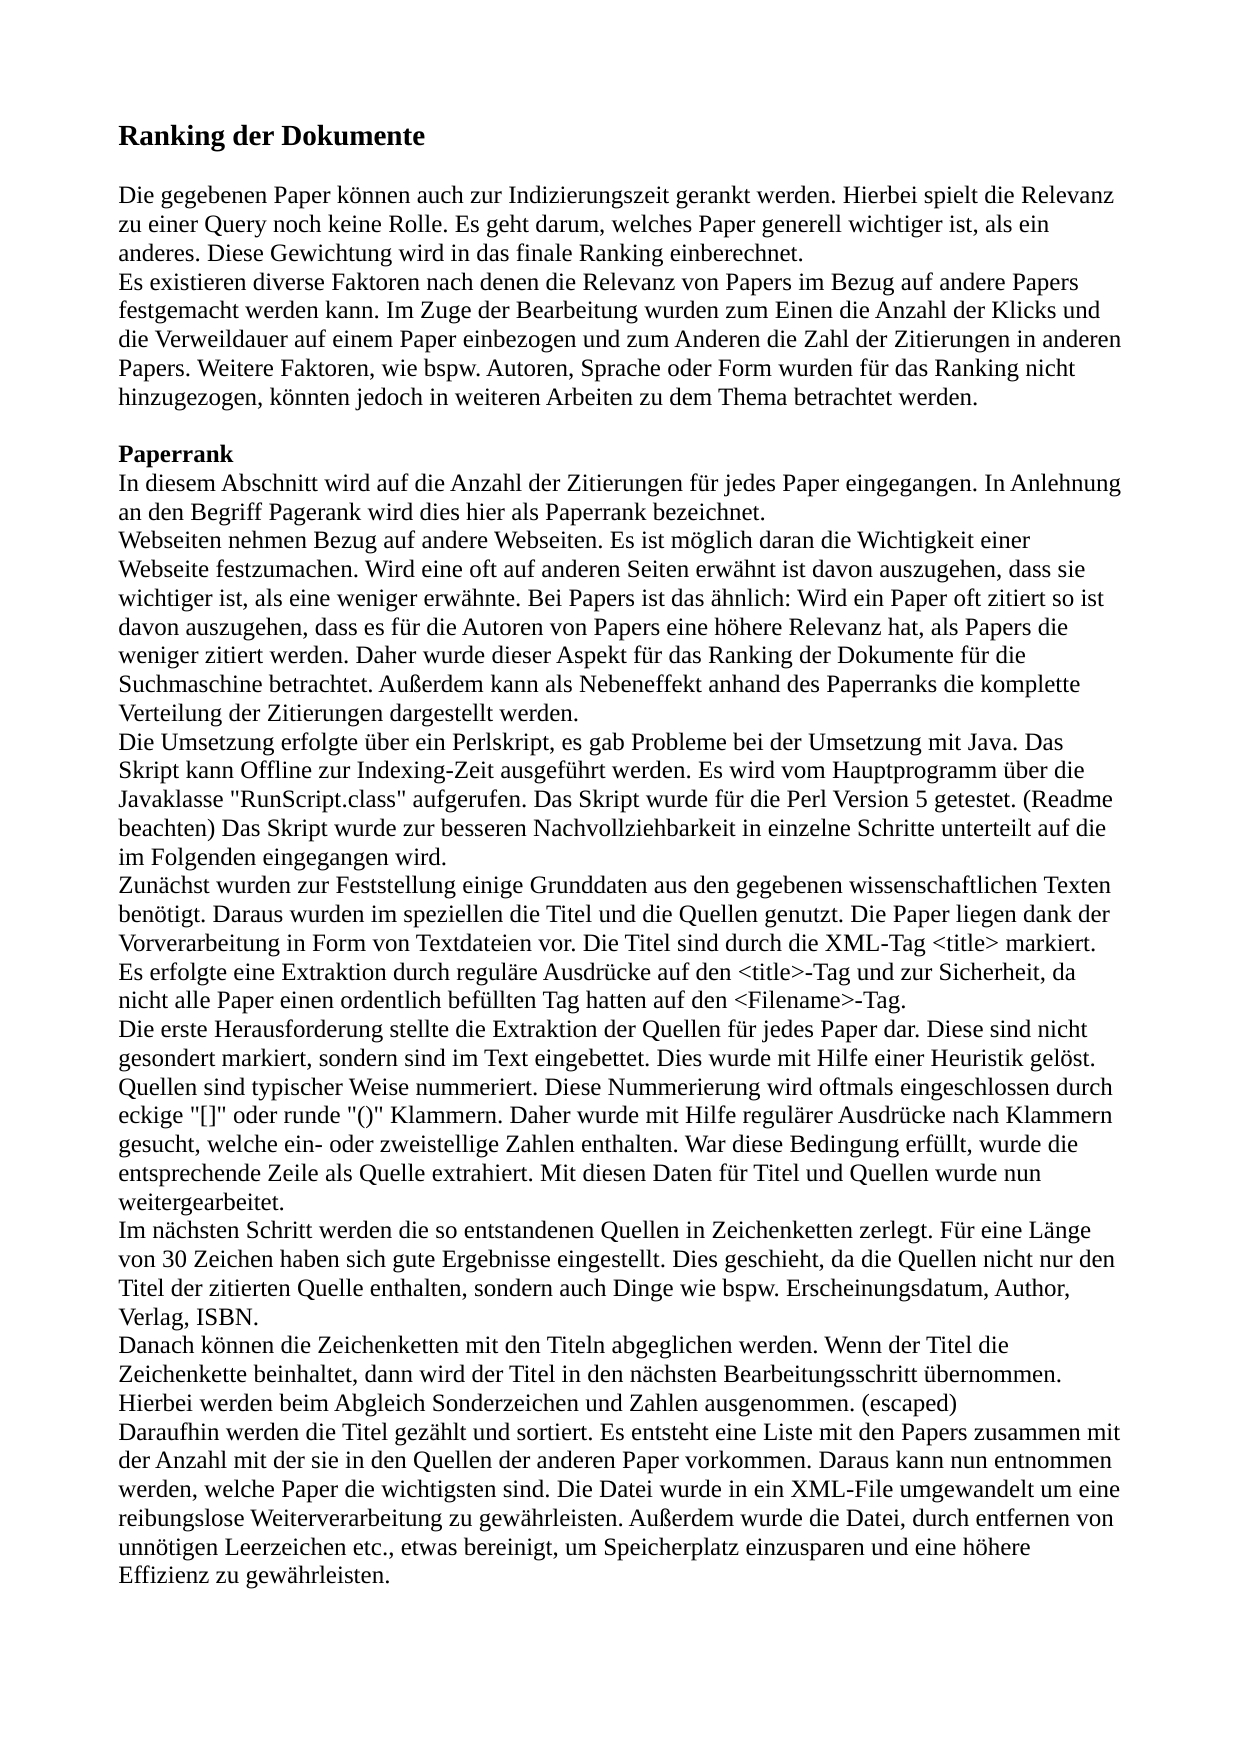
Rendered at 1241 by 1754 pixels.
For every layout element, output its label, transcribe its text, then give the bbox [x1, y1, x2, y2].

text In diesem Abschnitt wird auf die Anzahl der Zitierungen für jedes Paper eingegangen. In Anlehnung an den Begriff Pagerank wird dies hier als Paperrank bezeichnet. [118, 468, 1122, 525]
text Die gegebenen Paper können auch zur Indizierungszeit gerankt werden. Hierbei spielt die Relevanz zu einer Query noch keine Rolle. Es geht darum, welches Paper generell wichtiger ist, als ein anderes. Diese Gewichtung wird in das finale Ranking einberechnet. [118, 180, 1122, 267]
text Zunächst wurden zur Feststellung einige Grunddaten aus den gegebenen wissenschaftlichen Texten benötigt. Daraus wurden im speziellen die Titel und die Quellen genutzt. Die Paper liegen dank der Vorverarbeitung in Form von Textdateien vor. Die Titel sind durch die XML-Tag <title> markiert. Es erfolgte eine Extraktion durch reguläre Ausdrücke auf den <title>-Tag und zur Sicherheit, da nicht alle Paper einen ordentlich befüllten Tag hatten auf den <Filename>-Tag. [118, 870, 1122, 1014]
text Es existieren diverse Faktoren nach denen die Relevanz von Papers im Bezug auf andere Papers festgemacht werden kann. Im Zuge der Bearbeitung wurden zum Einen die Anzahl der Klicks und die Verweildauer auf einem Paper einbezogen und zum Anderen die Zahl der Zitierungen in anderen Papers. Weitere Faktoren, wie bspw. Autoren, Sprache oder Form wurden für das Ranking nicht hinzugezogen, könnten jedoch in weiteren Arbeiten zu dem Thema betrachtet werden. [118, 267, 1122, 410]
text Die Umsetzung erfolgte über ein Perlskript, es gab Probleme bei der Umsetzung mit Java. Das Skript kann Offline zur Indexing-Zeit ausgeführt werden. Es wird vom Hauptprogramm über die Javaklasse "RunScript.class" aufgerufen. Das Skript wurde für die Perl Version 5 getestet. (Readme beachten) Das Skript wurde zur besseren Nachvollziehbarkeit in einzelne Schritte unterteilt auf die im Folgenden eingegangen wird. [118, 727, 1122, 870]
text Ranking der Dokumente [118, 118, 1122, 152]
text Die erste Herausforderung stellte die Extraktion der Quellen für jedes Paper dar. Diese sind nicht gesondert markiert, sondern sind im Text eingebettet. Dies wurde mit Hilfe einer Heuristik gelöst. Quellen sind typischer Weise nummeriert. Diese Nummerierung wird oftmals eingeschlossen durch eckige "[]" oder runde "()" Klammern. Daher wurde mit Hilfe regulärer Ausdrücke nach Klammern gesucht, welche ein- oder zweistellige Zahlen enthalten. War diese Bedingung erfüllt, wurde die entsprechende Zeile als Quelle extrahiert. Mit diesen Daten für Titel und Quellen wurde nun weitergearbeitet. [118, 1014, 1122, 1215]
text Paperrank [118, 439, 1122, 468]
text Daraufhin werden die Titel gezählt und sortiert. Es entsteht eine Liste mit den Papers zusammen mit der Anzahl mit der sie in den Quellen der anderen Paper vorkommen. Daraus kann nun entnommen werden, welche Paper die wichtigsten sind. Die Datei wurde in ein XML-File umgewandelt um eine reibungslose Weiterverarbeitung zu gewährleisten. Außerdem wurde die Datei, durch entfernen von unnötigen Leerzeichen etc., etwas bereinigt, um Speicherplatz einzusparen und eine höhere Effizienz zu gewährleisten. [118, 1417, 1122, 1589]
text Danach können die Zeichenketten mit den Titeln abgeglichen werden. Wenn der Titel die Zeichenkette beinhaltet, dann wird der Titel in den nächsten Bearbeitungsschritt übernommen. Hierbei werden beim Abgleich Sonderzeichen und Zahlen ausgenommen. (escaped) [118, 1330, 1122, 1417]
text Im nächsten Schritt werden die so entstandenen Quellen in Zeichenketten zerlegt. Für eine Länge von 30 Zeichen haben sich gute Ergebnisse eingestellt. Dies geschieht, da die Quellen nicht nur den Titel der zitierten Quelle enthalten, sondern auch Dinge wie bspw. Erscheinungsdatum, Author, Verlag, ISBN. [118, 1215, 1122, 1330]
text Webseiten nehmen Bezug auf andere Webseiten. Es ist möglich daran die Wichtigkeit einer Webseite festzumachen. Wird eine oft auf anderen Seiten erwähnt ist davon auszugehen, dass sie wichtiger ist, als eine weniger erwähnte. Bei Papers ist das ähnlich: Wird ein Paper oft zitiert so ist davon auszugehen, dass es für die Autoren von Papers eine höhere Relevanz hat, als Papers die weniger zitiert werden. Daher wurde dieser Aspekt für das Ranking der Dokumente für die Suchmaschine betrachtet. Außerdem kann als Nebeneffekt anhand des Paperranks die komplette Verteilung der Zitierungen dargestellt werden. [118, 525, 1122, 727]
